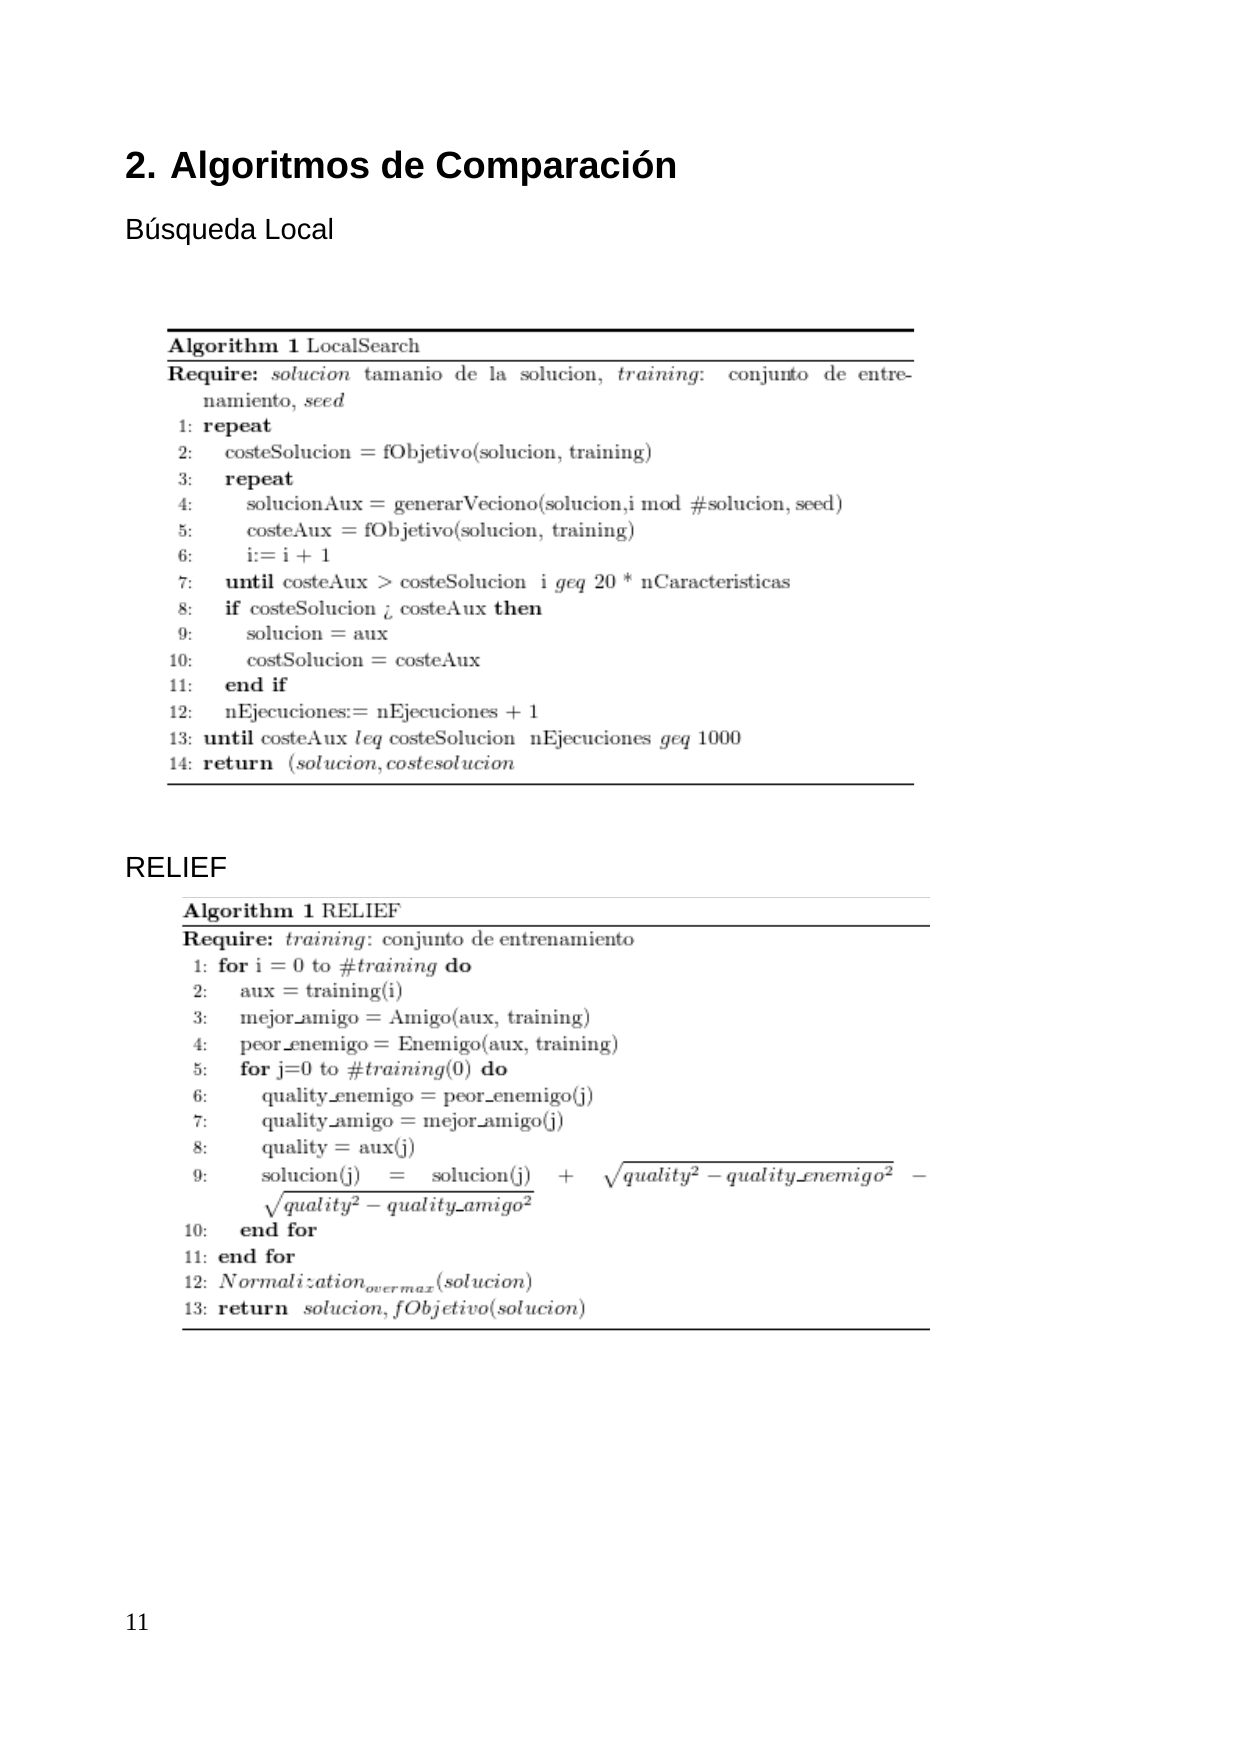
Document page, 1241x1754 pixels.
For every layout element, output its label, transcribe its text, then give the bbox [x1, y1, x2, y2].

subtitle Algoritmos de Comparación [125, 143, 1123, 187]
subtitle Búsqueda Local [125, 212, 1123, 245]
picture [163, 327, 915, 792]
picture [175, 897, 930, 1279]
subtitle RELIEF [125, 850, 1123, 883]
